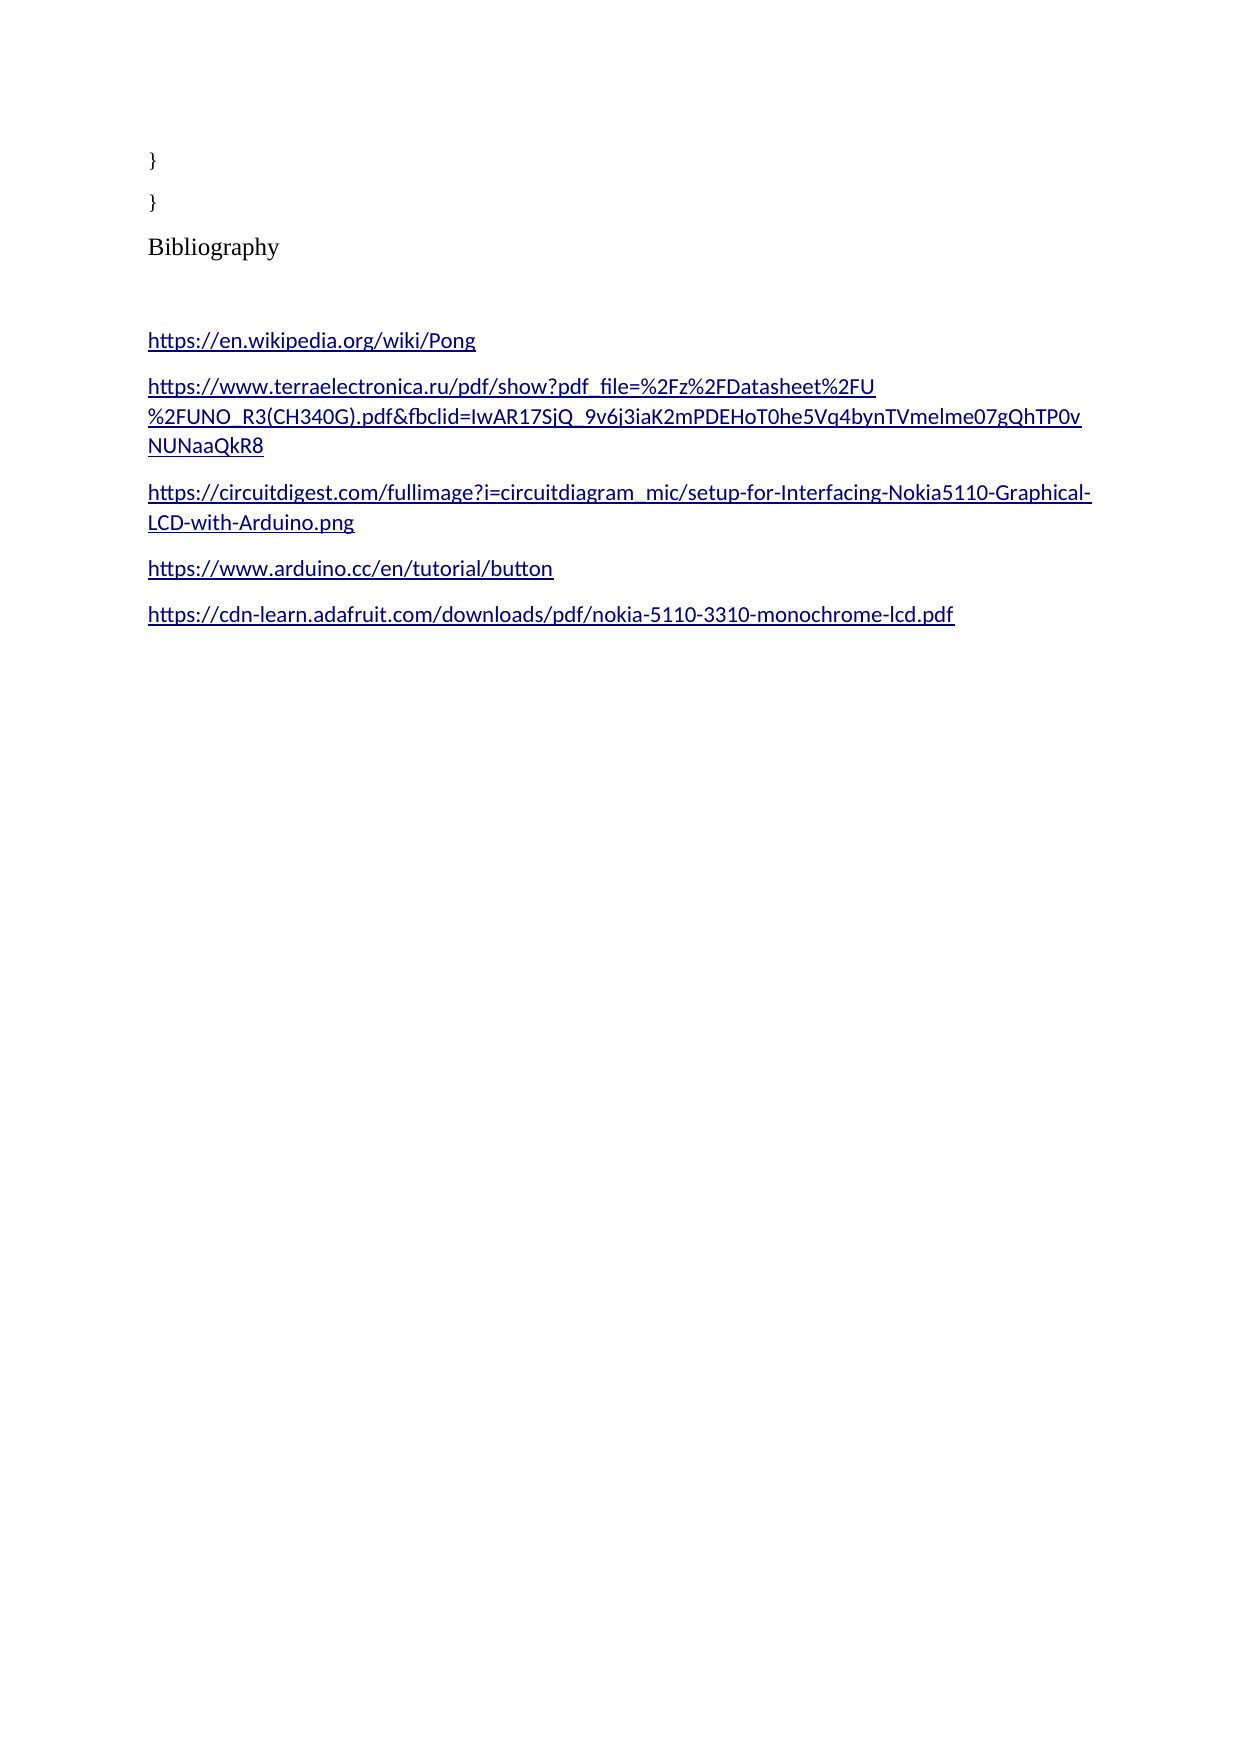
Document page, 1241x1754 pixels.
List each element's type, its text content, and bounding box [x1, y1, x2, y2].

text } [148, 148, 1093, 172]
text Bibliography [148, 232, 1093, 261]
text https://www.arduino.cc/en/tutorial/button [148, 554, 1093, 582]
text } [148, 190, 1093, 214]
text https://cdn-learn.adafruit.com/downloads/pdf/nokia-5110-3310-monochrome-lcd.pdf [148, 600, 1093, 628]
text https://en.wikipedia.org/wiki/Pong [148, 326, 1093, 354]
text https://circuitdigest.com/fullimage?i=circuitdiagram_mic/setup-for-Interfacing-Nokia5110-Graphical-LCD-with-Arduino.png [148, 478, 1093, 536]
text https://www.terraelectronica.ru/pdf/show?pdf_file=%2Fz%2FDatasheet%2FU%2FUNO_R3(CH340G).pdf&fbclid=IwAR17SjQ_9v6j3iaK2mPDEHoT0he5Vq4bynTVmelme07gQhTP0vNUNaaQkR8 [148, 372, 1093, 460]
